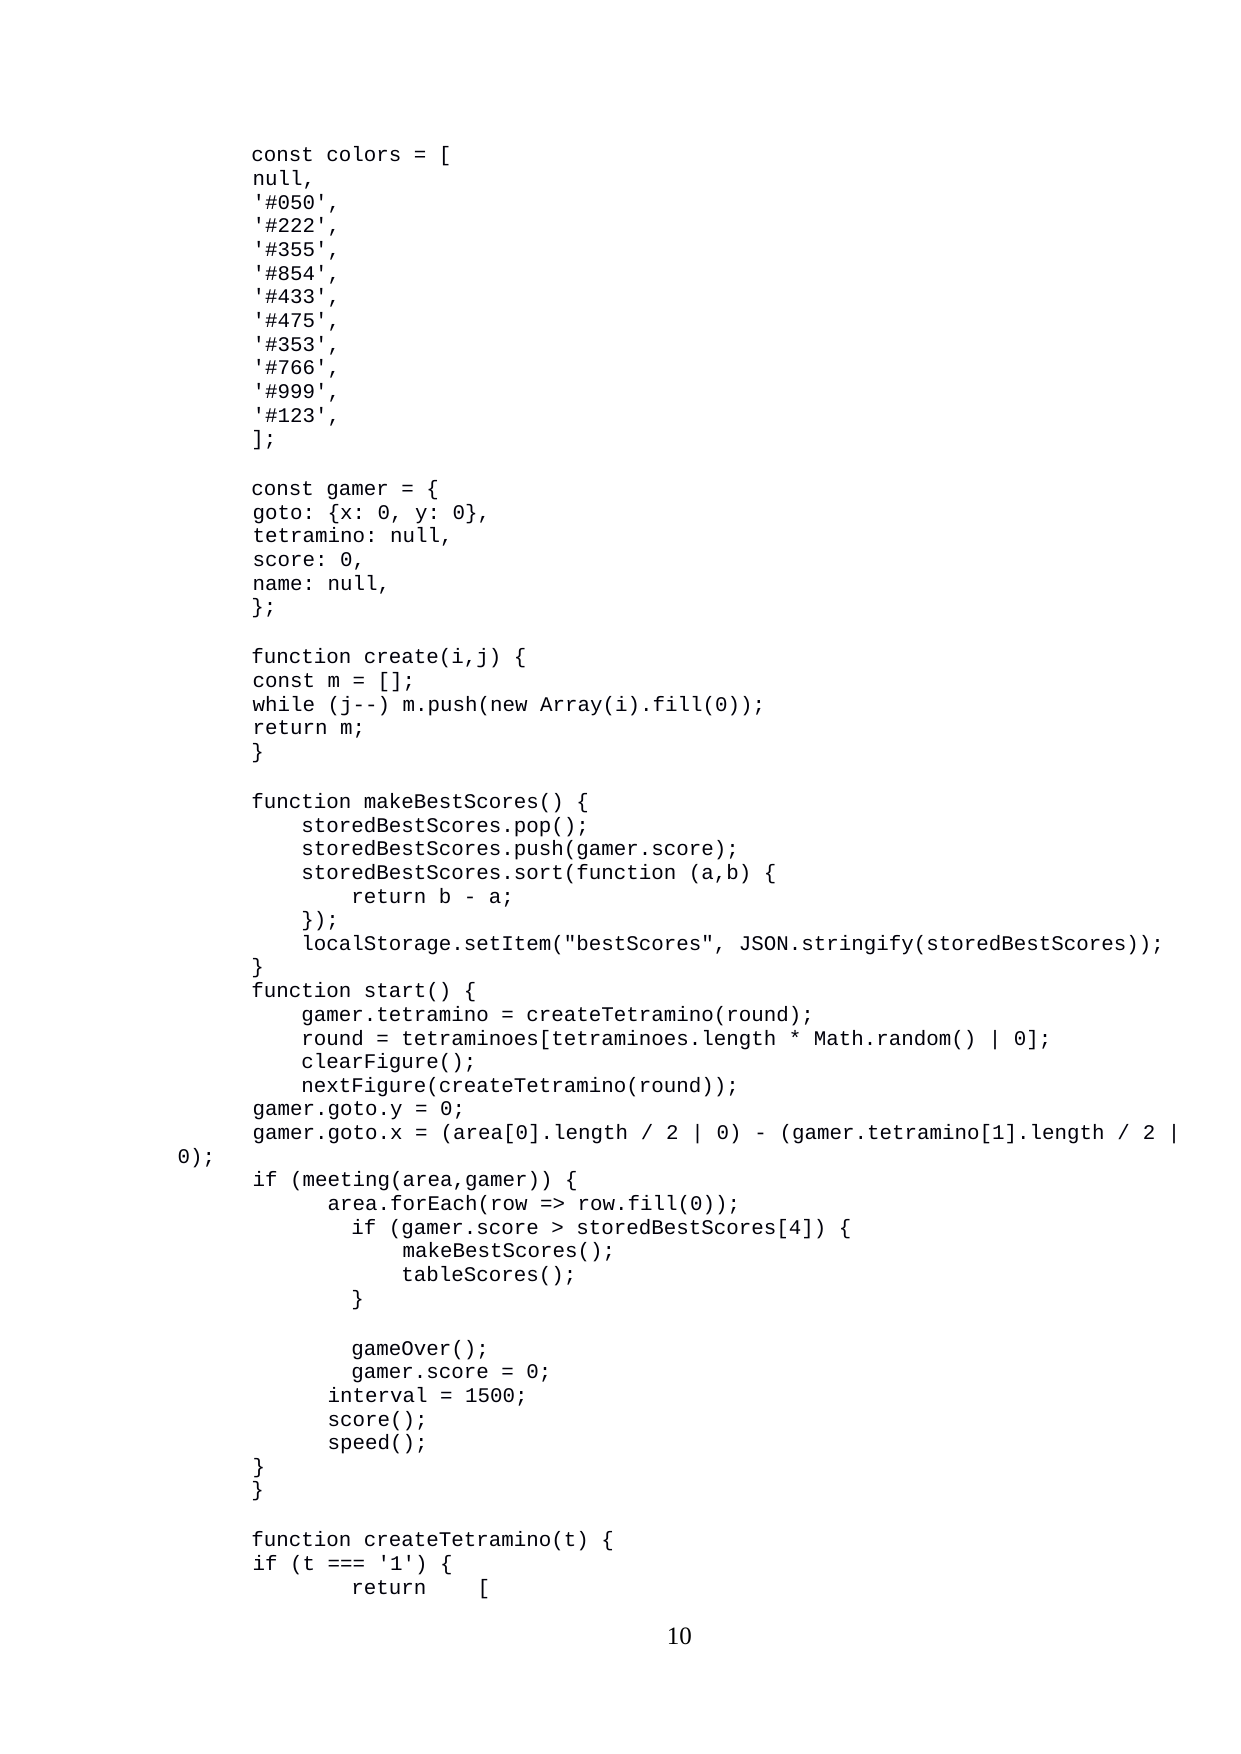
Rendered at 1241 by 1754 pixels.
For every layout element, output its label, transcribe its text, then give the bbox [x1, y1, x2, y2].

text gamer.goto.x = (area[0].length / 2 | 0) - (gamer.tetramino[1].length / 2 | 0); [177, 1122, 1181, 1169]
text if (meeting(area,gamer)) { [177, 1169, 1181, 1193]
text tableScores(); [177, 1264, 1181, 1288]
text makeBestScores(); [177, 1240, 1181, 1264]
text gamer.score = 0; [177, 1361, 1181, 1385]
text } [177, 1456, 1181, 1479]
text const gamer = { [177, 478, 1181, 502]
text nextFigure(createTetramino(round)); [177, 1075, 1181, 1098]
text score(); [177, 1408, 1181, 1432]
text storedBestScores.sort(function (a,b) { [177, 862, 1181, 886]
text interval = 1500; [177, 1385, 1181, 1408]
text '#999', [177, 381, 1181, 404]
text round = tetraminoes[tetraminoes.length * Math.random() | 0]; [177, 1027, 1181, 1051]
text function createTetramino(t) { [177, 1529, 1181, 1553]
text storedBestScores.push(gamer.score); [177, 838, 1181, 862]
text name: null, [177, 573, 1181, 596]
text '#854', [177, 263, 1181, 286]
text gamer.goto.y = 0; [177, 1098, 1181, 1122]
text score: 0, [177, 549, 1181, 573]
text return [ [177, 1577, 1181, 1600]
text gamer.tetramino = createTetramino(round); [177, 1004, 1181, 1027]
text '#355', [177, 239, 1181, 263]
text const m = []; [177, 670, 1181, 694]
text const colors = [ [177, 144, 1181, 168]
text area.forEach(row => row.fill(0)); [177, 1193, 1181, 1217]
text storedBestScores.pop(); [177, 815, 1181, 838]
text function start() { [177, 980, 1181, 1004]
text gameOver(); [177, 1338, 1181, 1361]
text } [177, 957, 1181, 980]
text while (j--) m.push(new Array(i).fill(0)); [177, 694, 1181, 717]
text '#353', [177, 334, 1181, 357]
text function makeBestScores() { [177, 791, 1181, 815]
text '#766', [177, 357, 1181, 381]
text if (t === '1') { [177, 1553, 1181, 1577]
text '#050', [177, 192, 1181, 215]
text return m; [177, 717, 1181, 741]
text clearFigure(); [177, 1051, 1181, 1075]
text '#433', [177, 286, 1181, 310]
text }); [177, 909, 1181, 933]
text speed(); [177, 1432, 1181, 1456]
text return b - a; [177, 886, 1181, 909]
text } [177, 1479, 1181, 1503]
text localStorage.setItem("bestScores", JSON.stringify(storedBestScores)); [177, 933, 1181, 957]
text function create(i,j) { [177, 646, 1181, 670]
text } [177, 741, 1181, 765]
text if (gamer.score > storedBestScores[4]) { [177, 1217, 1181, 1240]
text ]; [177, 428, 1181, 452]
text '#123', [177, 404, 1181, 428]
text '#222', [177, 215, 1181, 239]
text tetramino: null, [177, 526, 1181, 549]
text }; [177, 596, 1181, 620]
text } [177, 1288, 1181, 1311]
text '#475', [177, 310, 1181, 334]
text null, [177, 168, 1181, 192]
text goto: {x: 0, y: 0}, [177, 502, 1181, 526]
